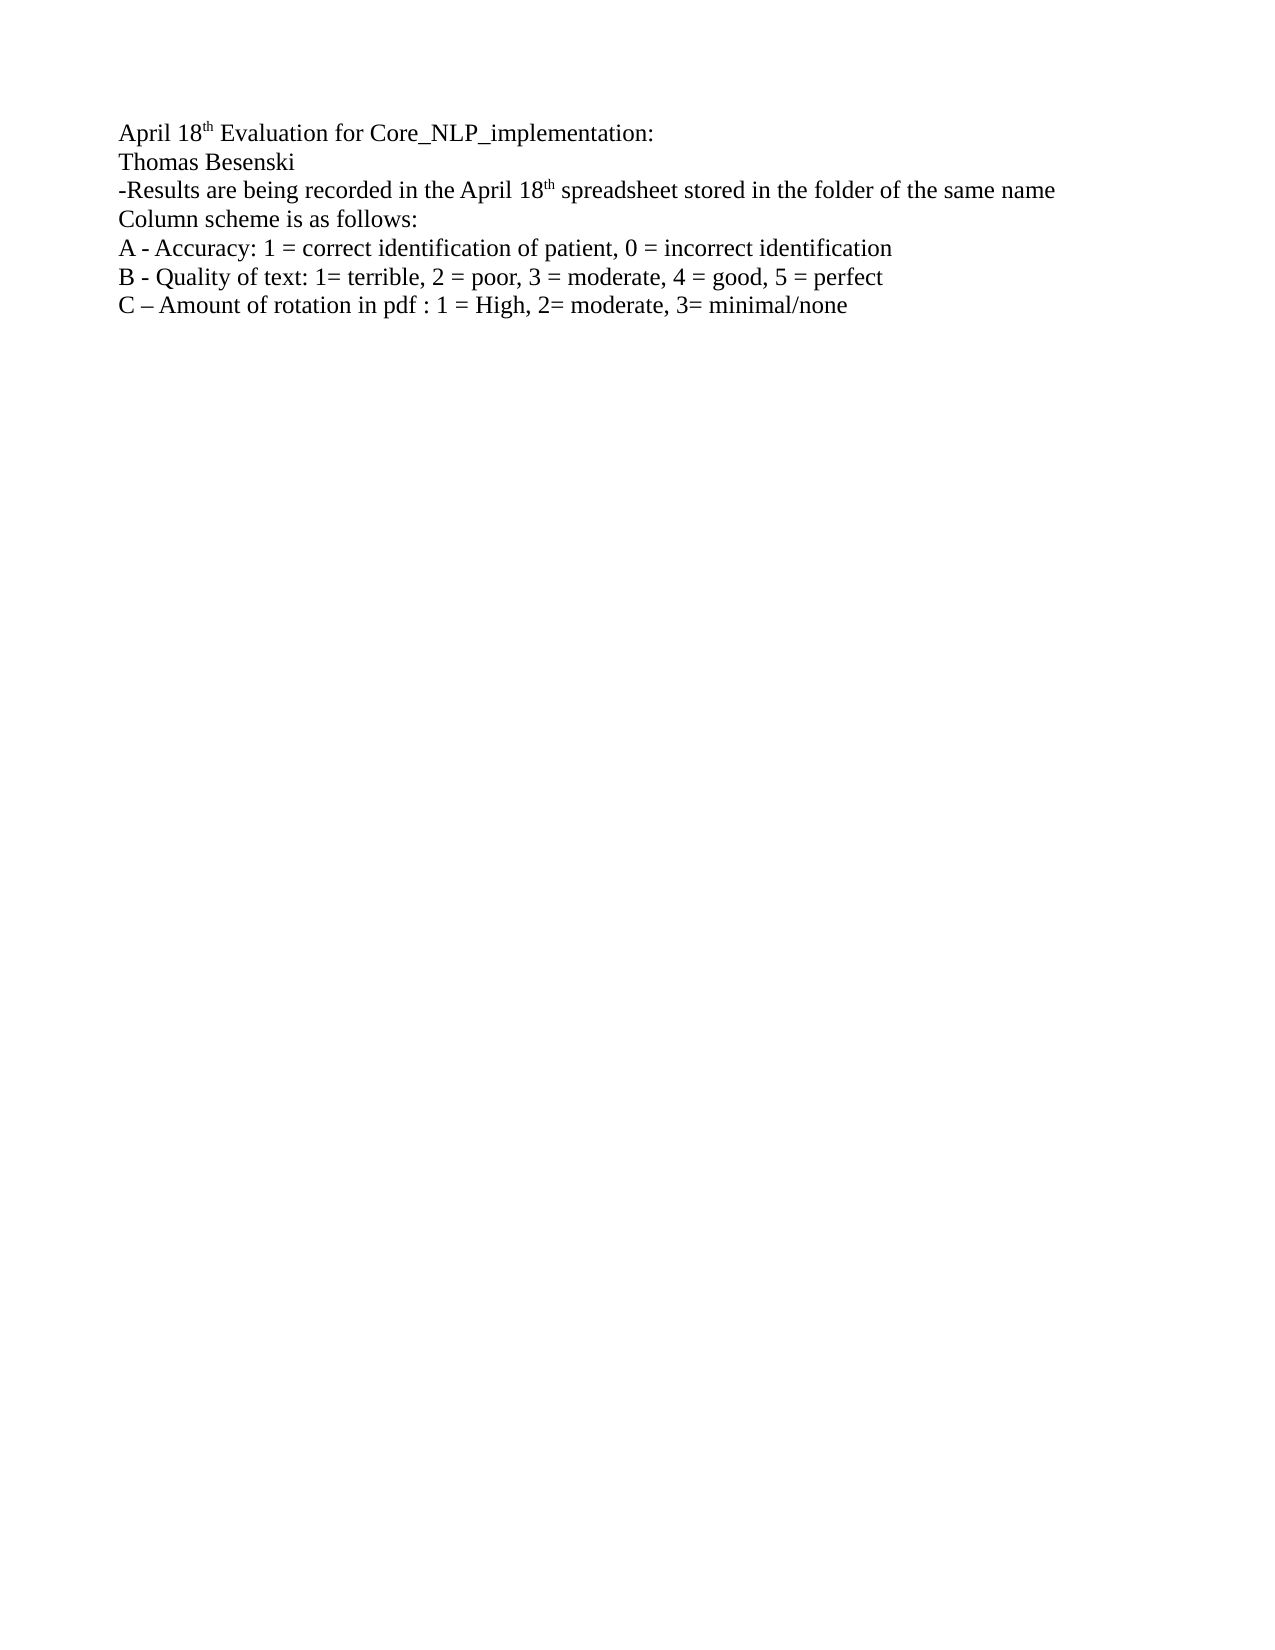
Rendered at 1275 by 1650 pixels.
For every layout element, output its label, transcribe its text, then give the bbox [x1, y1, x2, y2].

text -Results are being recorded in the April 18th spreadsheet stored in the folder of the same name [118, 176, 1157, 204]
text C – Amount of rotation in pdf : 1 = High, 2= moderate, 3= minimal/none [118, 291, 1157, 319]
text Column scheme is as follows: [118, 204, 1157, 233]
text B - Quality of text: 1= terrible, 2 = poor, 3 = moderate, 4 = good, 5 = perfect [118, 262, 1157, 291]
text A - Accuracy: 1 = correct identification of patient, 0 = incorrect identification [118, 233, 1157, 262]
text April 18th Evaluation for Core_NLP_implementation: [118, 118, 1157, 147]
text Thomas Besenski [118, 147, 1157, 176]
